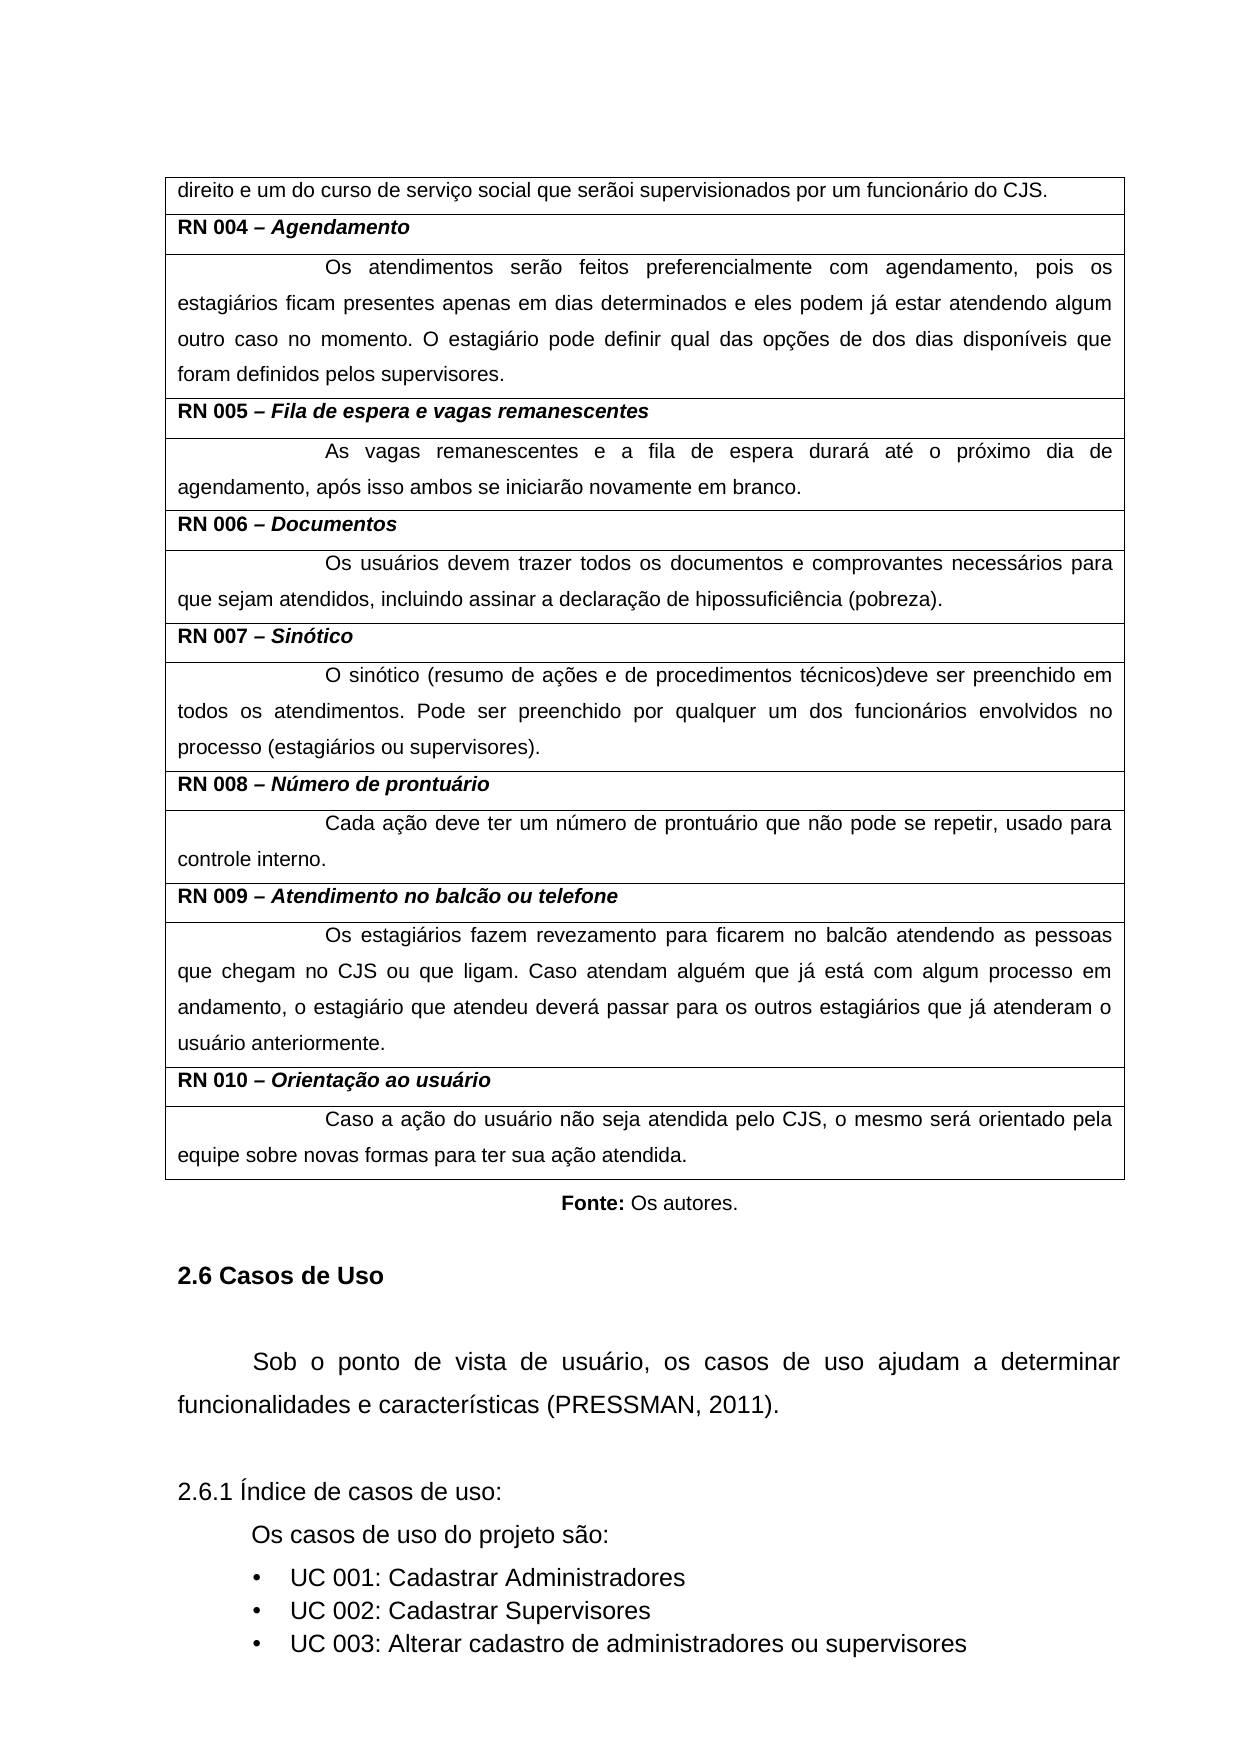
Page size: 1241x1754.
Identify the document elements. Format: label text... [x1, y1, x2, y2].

text Fonte: Os autores. [177, 1180, 1122, 1218]
list UC 003: Alterar cadastro de administradores ou supervisores [252, 1629, 1122, 1658]
table_cell direito e um do curso de serviço social que serãoi supervisionados por um funcionário do CJS. [166, 178, 1124, 214]
table_cell Os estagiários fazem revezamento para ficarem no balcão atendendo as pessoas que chegam no CJS ou que ligam. Caso atendam alguém que já está com algum processo em andamento, o estagiário que atendeu deverá passar para os outros estagiários que já atenderam o usuário anteriormente. [166, 923, 1124, 1067]
text Os casos de uso do projeto são: [177, 1519, 1122, 1548]
table_cell RN 006 – Documentos [166, 511, 1124, 550]
table_cell Os usuários devem trazer todos os documentos e comprovantes necessários para que sejam atendidos, incluindo assinar a declaração de hipossuficiência (pobreza). [166, 551, 1124, 623]
table_cell RN 007 – Sinótico [166, 624, 1124, 662]
table_cell Os atendimentos serão feitos preferencialmente com agendamento, pois os estagiários ficam presentes apenas em dias determinados e eles podem já estar atendendo algum outro caso no momento. O estagiário pode definir qual das opções de dos dias disponíveis que foram definidos pelos supervisores. [166, 255, 1124, 398]
table_cell Caso a ação do usuário não seja atendida pelo CJS, o mesmo será orientado pela equipe sobre novas formas para ter sua ação atendida. [166, 1107, 1124, 1179]
text 2.6.1 Índice de casos de uso: [177, 1476, 1122, 1505]
list UC 002: Cadastrar Supervisores [252, 1596, 1122, 1625]
table_cell As vagas remanescentes e a fila de espera durará até o próximo dia de agendamento, após isso ambos se iniciarão novamente em branco. [166, 439, 1124, 510]
text 2.6 Casos de Uso [177, 1261, 1122, 1289]
text Sob o ponto de vista de usuário, os casos de uso ajudam a determinar funcionalidades e características (PRESSMAN, 2011). [177, 1347, 1122, 1419]
table_cell RN 009 – Atendimento no balcão ou telefone [166, 884, 1124, 922]
table_cell Cada ação deve ter um número de prontuário que não pode se repetir, usado para controle interno. [166, 811, 1124, 883]
table_cell RN 005 – Fila de espera e vagas remanescentes [166, 399, 1124, 437]
table_cell RN 010 – Orientação ao usuário [166, 1068, 1124, 1106]
table_cell RN 008 – Número de prontuário [166, 772, 1124, 810]
list UC 001: Cadastrar Administradores [252, 1563, 1122, 1592]
table_cell RN 004 – Agendamento [166, 215, 1124, 253]
table_cell O sinótico (resumo de ações e de procedimentos técnicos)deve ser preenchido em todos os atendimentos. Pode ser preenchido por qualquer um dos funcionários envolvidos no processo (estagiários ou supervisores). [166, 663, 1124, 771]
